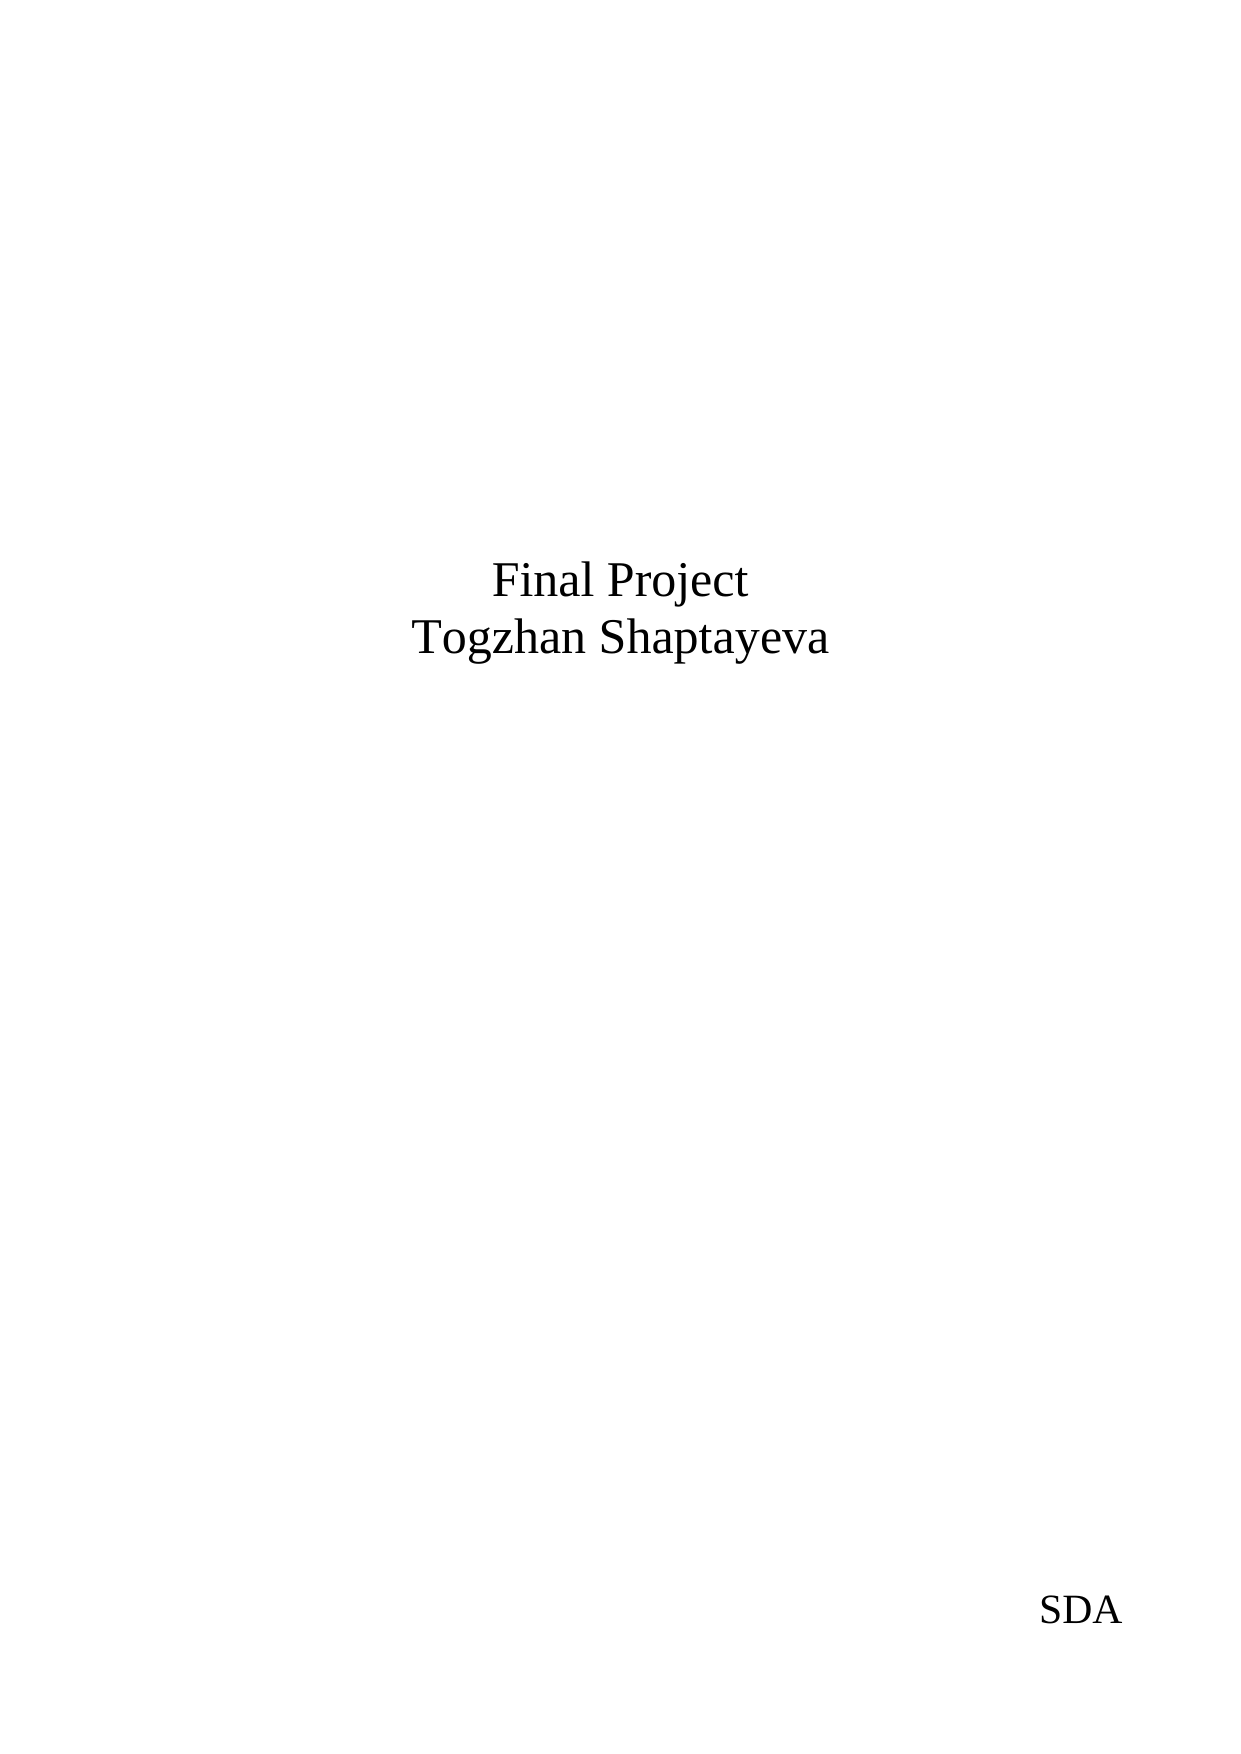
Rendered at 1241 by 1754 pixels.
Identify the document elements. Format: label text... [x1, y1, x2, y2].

text Togzhan Shaptayeva [118, 607, 1122, 664]
text SDA [118, 1584, 1122, 1632]
text Final Project [118, 549, 1122, 607]
